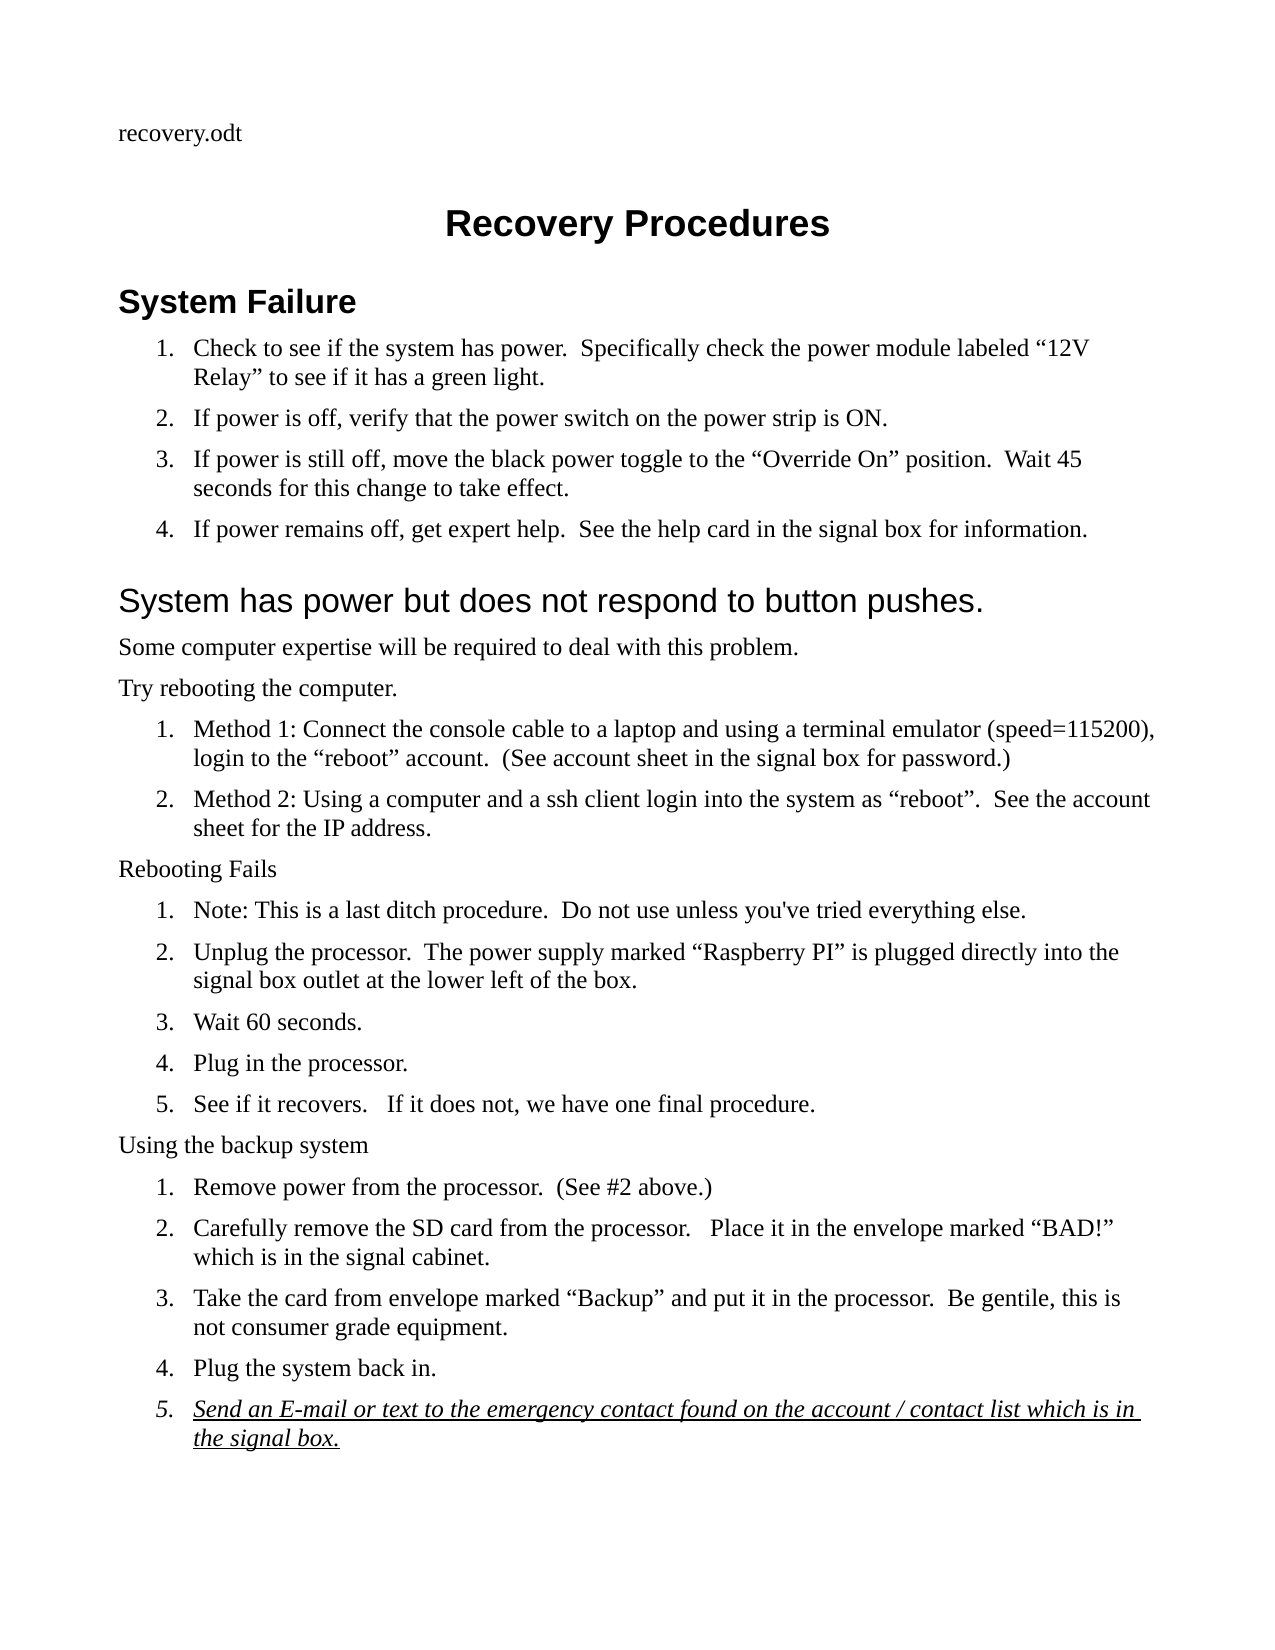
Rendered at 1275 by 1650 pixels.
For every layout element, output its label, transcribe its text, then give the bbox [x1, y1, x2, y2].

list Remove power from the processor. (See #2 above.) [156, 1172, 1157, 1201]
list Send an E-mail or text to the emergency contact found on the account / contact list which is in the signal box. [156, 1394, 1157, 1452]
list If power remains off, get expert help. See the help card in the signal box for information. [156, 514, 1157, 543]
list Unplug the processor. The power supply marked “Raspberry PI” is plugged directly into the signal box outlet at the lower left of the box. [156, 937, 1157, 994]
list Take the card from envelope marked “Backup” and put it in the processor. Be gentile, this is not consumer grade equipment. [156, 1283, 1157, 1341]
list Method 2: Using a computer and a ssh client login into the system as “reboot”. See the account sheet for the IP address. [156, 784, 1157, 842]
list Plug the system back in. [156, 1353, 1157, 1382]
list Carefully remove the SD card from the processor. Place it in the envelope marked “BAD!” which is in the signal cabinet. [156, 1213, 1157, 1271]
list See if it recovers. If it does not, we have one final procedure. [156, 1089, 1157, 1118]
list Method 1: Connect the console cable to a laptop and using a terminal emulator (speed=115200), login to the “reboot” account. (See account sheet in the signal box for password.) [156, 714, 1157, 772]
text Try rebooting the computer. [118, 673, 1157, 702]
list If power is off, verify that the power switch on the power strip is ON. [156, 403, 1157, 432]
subtitle System Failure [118, 282, 1157, 321]
list Check to see if the system has power. Specifically check the power module labeled “12V Relay” to see if it has a green light. [156, 333, 1157, 391]
text Rebooting Fails [118, 854, 1157, 883]
text Using the backup system [118, 1131, 1157, 1159]
text Some computer expertise will be required to deal with this problem. [118, 632, 1157, 661]
title Recovery Procedures [118, 201, 1157, 244]
list Wait 60 seconds. [156, 1007, 1157, 1036]
list Note: This is a last ditch procedure. Do not use unless you've tried everything else. [156, 896, 1157, 924]
list Plug in the processor. [156, 1048, 1157, 1077]
list If power is still off, move the black power toggle to the “Override On” position. Wait 45 seconds for this change to take effect. [156, 444, 1157, 502]
subtitle System has power but does not respond to button pushes. [118, 581, 1157, 619]
